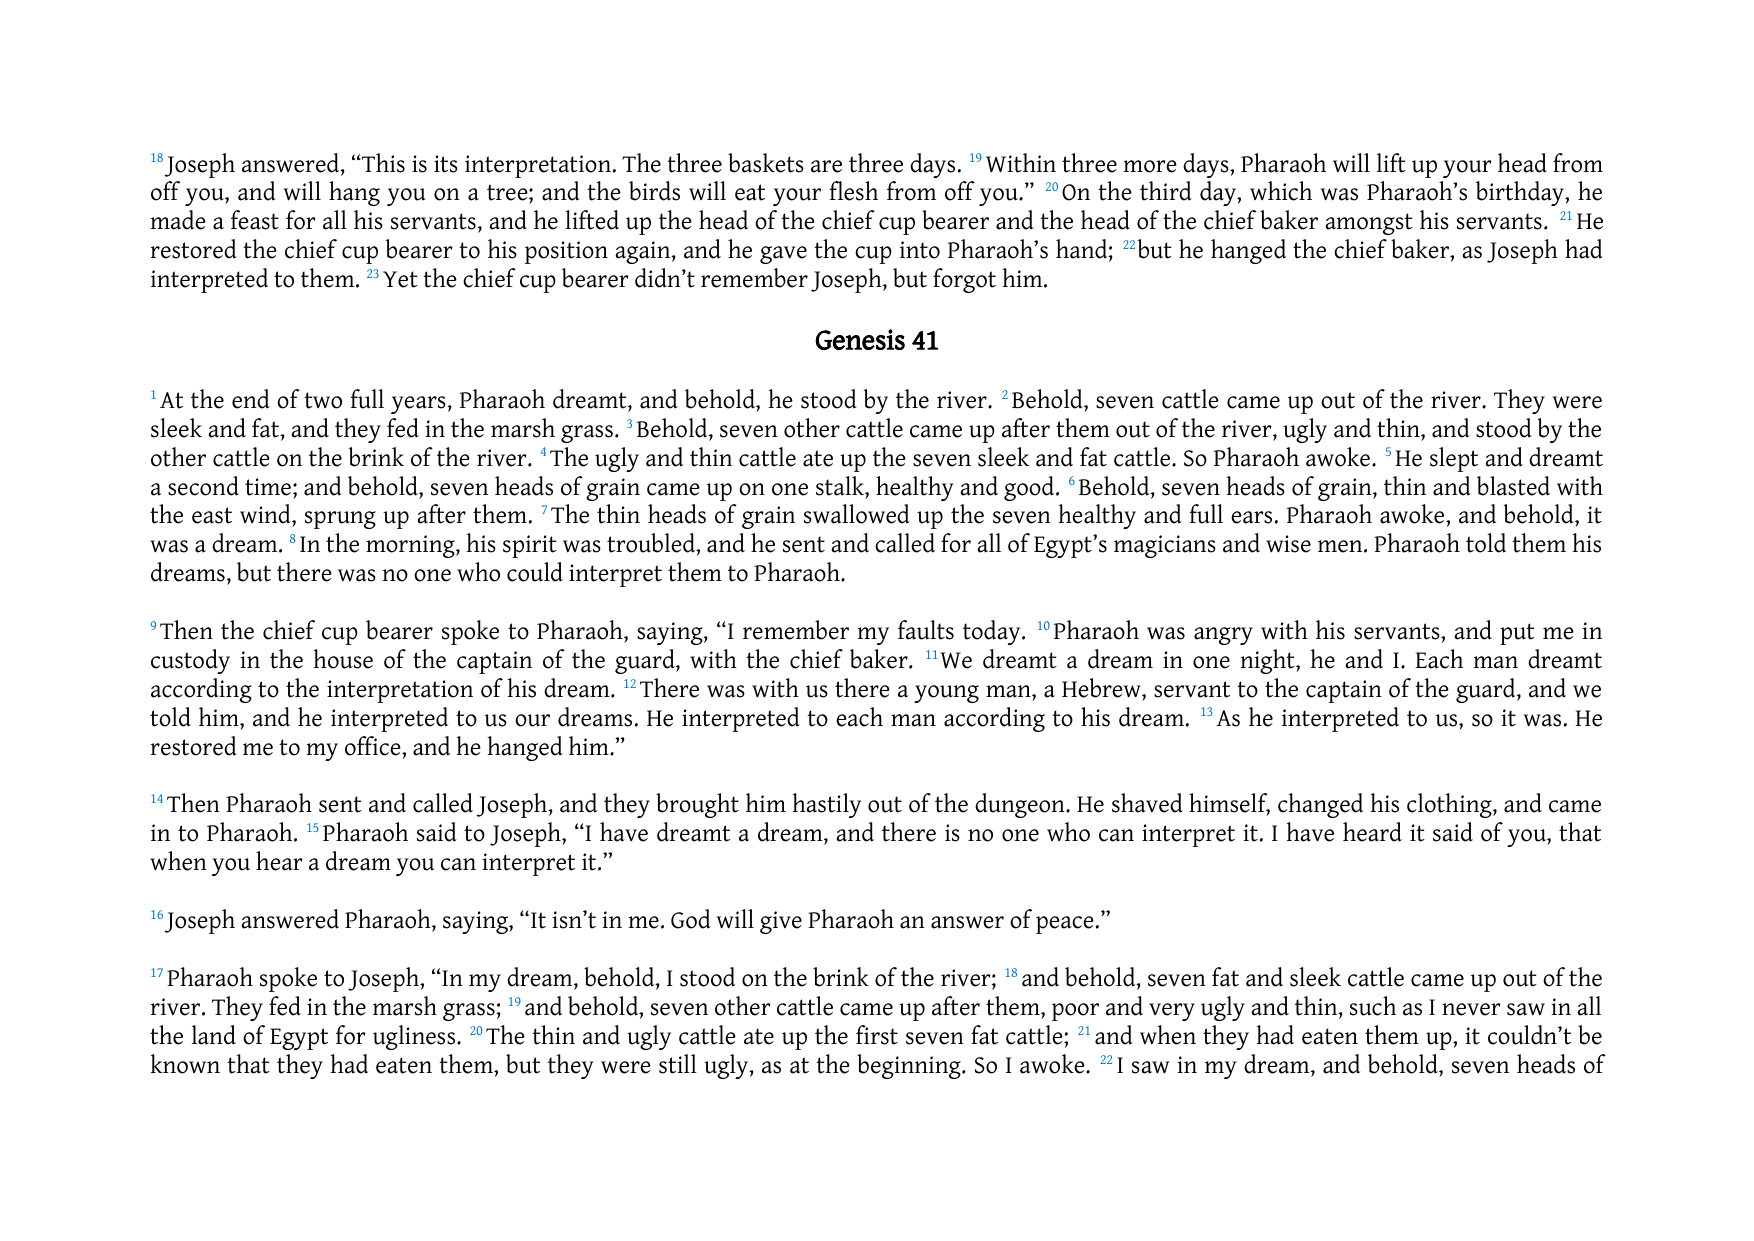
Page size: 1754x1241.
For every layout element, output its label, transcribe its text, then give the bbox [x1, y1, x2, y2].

text 14 Then Pharaoh sent and called Joseph, and they brought him hastily out of the dungeon. He shaved himself, changed his clothing, and came in to Pharaoh. 15 Pharaoh said to Joseph, “I have dreamt a dream, and there is no one who can interpret it. I have heard it said of you, that when you hear a dream you can interpret it.” [150, 791, 1604, 877]
text 17 Pharaoh spoke to Joseph, “In my dream, behold, I stood on the brink of the river; 18 and behold, seven fat and sleek cattle came up out of the river. They fed in the marsh grass; 19 and behold, seven other cattle came up after them, poor and very ugly and thin, such as I never saw in all the land of Egypt for ugliness. 20 The thin and ugly cattle ate up the first seven fat cattle; 21 and when they had eaten them up, it couldn’t be known that they had eaten them, but they were still ugly, as at the beginning. So I awoke. 22 I saw in my dream, and behold, seven heads of [150, 965, 1604, 1080]
text Genesis 41 [150, 323, 1604, 357]
text 1 At the end of two full years, Pharaoh dreamt, and behold, he stood by the river. 2 Behold, seven cattle came up out of the river. They were sleek and fat, and they fed in the marsh grass. 3 Behold, seven other cattle came up after them out of the river, ugly and thin, and stood by the other cattle on the brink of the river. 4 The ugly and thin cattle ate up the seven sleek and fat cattle. So Pharaoh awoke. 5 He slept and dreamt a second time; and behold, seven heads of grain came up on one stalk, healthy and good. 6 Behold, seven heads of grain, thin and blasted with the east wind, sprung up after them. 7 The thin heads of grain swallowed up the seven healthy and full ears. Pharaoh awoke, and behold, it was a dream. 8 In the morning, his spirit was troubled, and he sent and called for all of Egypt’s magicians and wise men. Pharaoh told them his dreams, but there was no one who could interpret them to Pharaoh. [150, 386, 1604, 588]
text 18 Joseph answered, “This is its interpretation. The three baskets are three days. 19 Within three more days, Pharaoh will lift up your head from off you, and will hang you on a tree; and the birds will eat your flesh from off you.” 20 On the third day, which was Pharaoh’s birthday, he made a feast for all his servants, and he lifted up the head of the chief cup bearer and the head of the chief baker amongst his servants. 21 He restored the chief cup bearer to his position again, and he gave the cup into Pharaoh’s hand; 22 but he hanged the chief baker, as Joseph had interpreted to them. 23 Yet the chief cup bearer didn’t remember Joseph, but forgot him. [150, 150, 1604, 294]
text 9 Then the chief cup bearer spoke to Pharaoh, saying, “I remember my faults today. 10 Pharaoh was angry with his servants, and put me in custody in the house of the captain of the guard, with the chief baker. 11 We dreamt a dream in one night, he and I. Each man dreamt according to the interpretation of his dream. 12 There was with us there a young man, a Hebrew, servant to the captain of the guard, and we told him, and he interpreted to us our dreams. He interpreted to each man according to his dream. 13 As he interpreted to us, so it was. He restored me to my office, and he hanged him.” [150, 617, 1604, 762]
text 16 Joseph answered Pharaoh, saying, “It isn’t in me. God will give Pharaoh an answer of peace.” [150, 907, 1604, 936]
